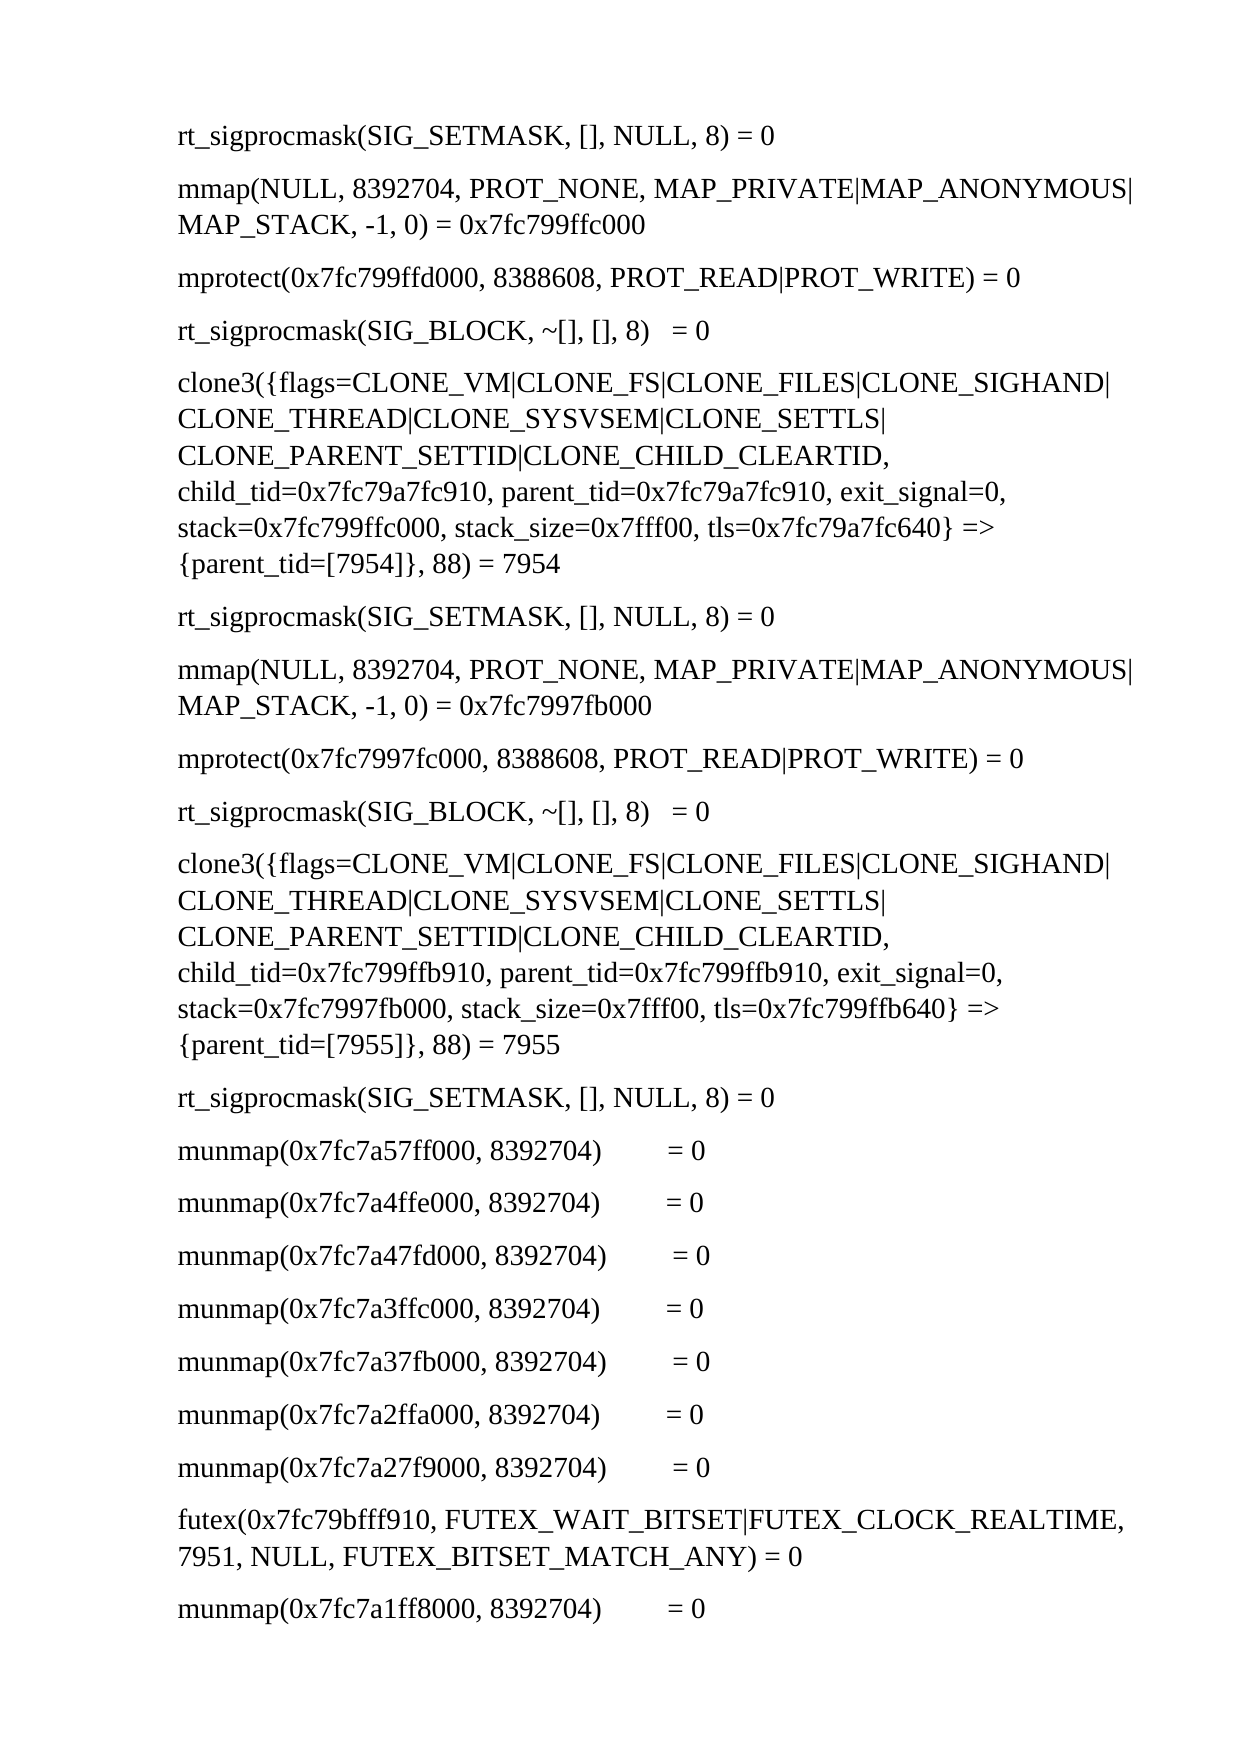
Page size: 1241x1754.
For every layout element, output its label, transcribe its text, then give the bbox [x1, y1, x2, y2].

text clone3({flags=CLONE_VM|CLONE_FS|CLONE_FILES|CLONE_SIGHAND|CLONE_THREAD|CLONE_SYSVSEM|CLONE_SETTLS|CLONE_PARENT_SETTID|CLONE_CHILD_CLEARTID, child_tid=0x7fc799ffb910, parent_tid=0x7fc799ffb910, exit_signal=0, stack=0x7fc7997fb000, stack_size=0x7fff00, tls=0x7fc799ffb640} => {parent_tid=[7955]}, 88) = 7955 [177, 846, 1152, 1061]
text mmap(NULL, 8392704, PROT_NONE, MAP_PRIVATE|MAP_ANONYMOUS|MAP_STACK, -1, 0) = 0x7fc799ffc000 [177, 171, 1152, 241]
text futex(0x7fc79bfff910, FUTEX_WAIT_BITSET|FUTEX_CLOCK_REALTIME, 7951, NULL, FUTEX_BITSET_MATCH_ANY) = 0 [177, 1502, 1152, 1572]
text mprotect(0x7fc799ffd000, 8388608, PROT_READ|PROT_WRITE) = 0 [177, 260, 1152, 293]
text rt_sigprocmask(SIG_BLOCK, ~[], [], 8) = 0 [177, 313, 1152, 346]
text munmap(0x7fc7a27f9000, 8392704) = 0 [177, 1450, 1152, 1483]
text mmap(NULL, 8392704, PROT_NONE, MAP_PRIVATE|MAP_ANONYMOUS|MAP_STACK, -1, 0) = 0x7fc7997fb000 [177, 652, 1152, 722]
text rt_sigprocmask(SIG_BLOCK, ~[], [], 8) = 0 [177, 794, 1152, 827]
text mprotect(0x7fc7997fc000, 8388608, PROT_READ|PROT_WRITE) = 0 [177, 741, 1152, 774]
text munmap(0x7fc7a47fd000, 8392704) = 0 [177, 1238, 1152, 1272]
text rt_sigprocmask(SIG_SETMASK, [], NULL, 8) = 0 [177, 1080, 1152, 1113]
text munmap(0x7fc7a2ffa000, 8392704) = 0 [177, 1397, 1152, 1430]
text munmap(0x7fc7a37fb000, 8392704) = 0 [177, 1344, 1152, 1378]
text munmap(0x7fc7a57ff000, 8392704) = 0 [177, 1133, 1152, 1166]
text clone3({flags=CLONE_VM|CLONE_FS|CLONE_FILES|CLONE_SIGHAND|CLONE_THREAD|CLONE_SYSVSEM|CLONE_SETTLS|CLONE_PARENT_SETTID|CLONE_CHILD_CLEARTID, child_tid=0x7fc79a7fc910, parent_tid=0x7fc79a7fc910, exit_signal=0, stack=0x7fc799ffc000, stack_size=0x7fff00, tls=0x7fc79a7fc640} => {parent_tid=[7954]}, 88) = 7954 [177, 366, 1152, 580]
text munmap(0x7fc7a1ff8000, 8392704) = 0 [177, 1591, 1152, 1625]
text rt_sigprocmask(SIG_SETMASK, [], NULL, 8) = 0 [177, 599, 1152, 633]
text munmap(0x7fc7a3ffc000, 8392704) = 0 [177, 1291, 1152, 1325]
text rt_sigprocmask(SIG_SETMASK, [], NULL, 8) = 0 [177, 118, 1152, 152]
text munmap(0x7fc7a4ffe000, 8392704) = 0 [177, 1186, 1152, 1219]
